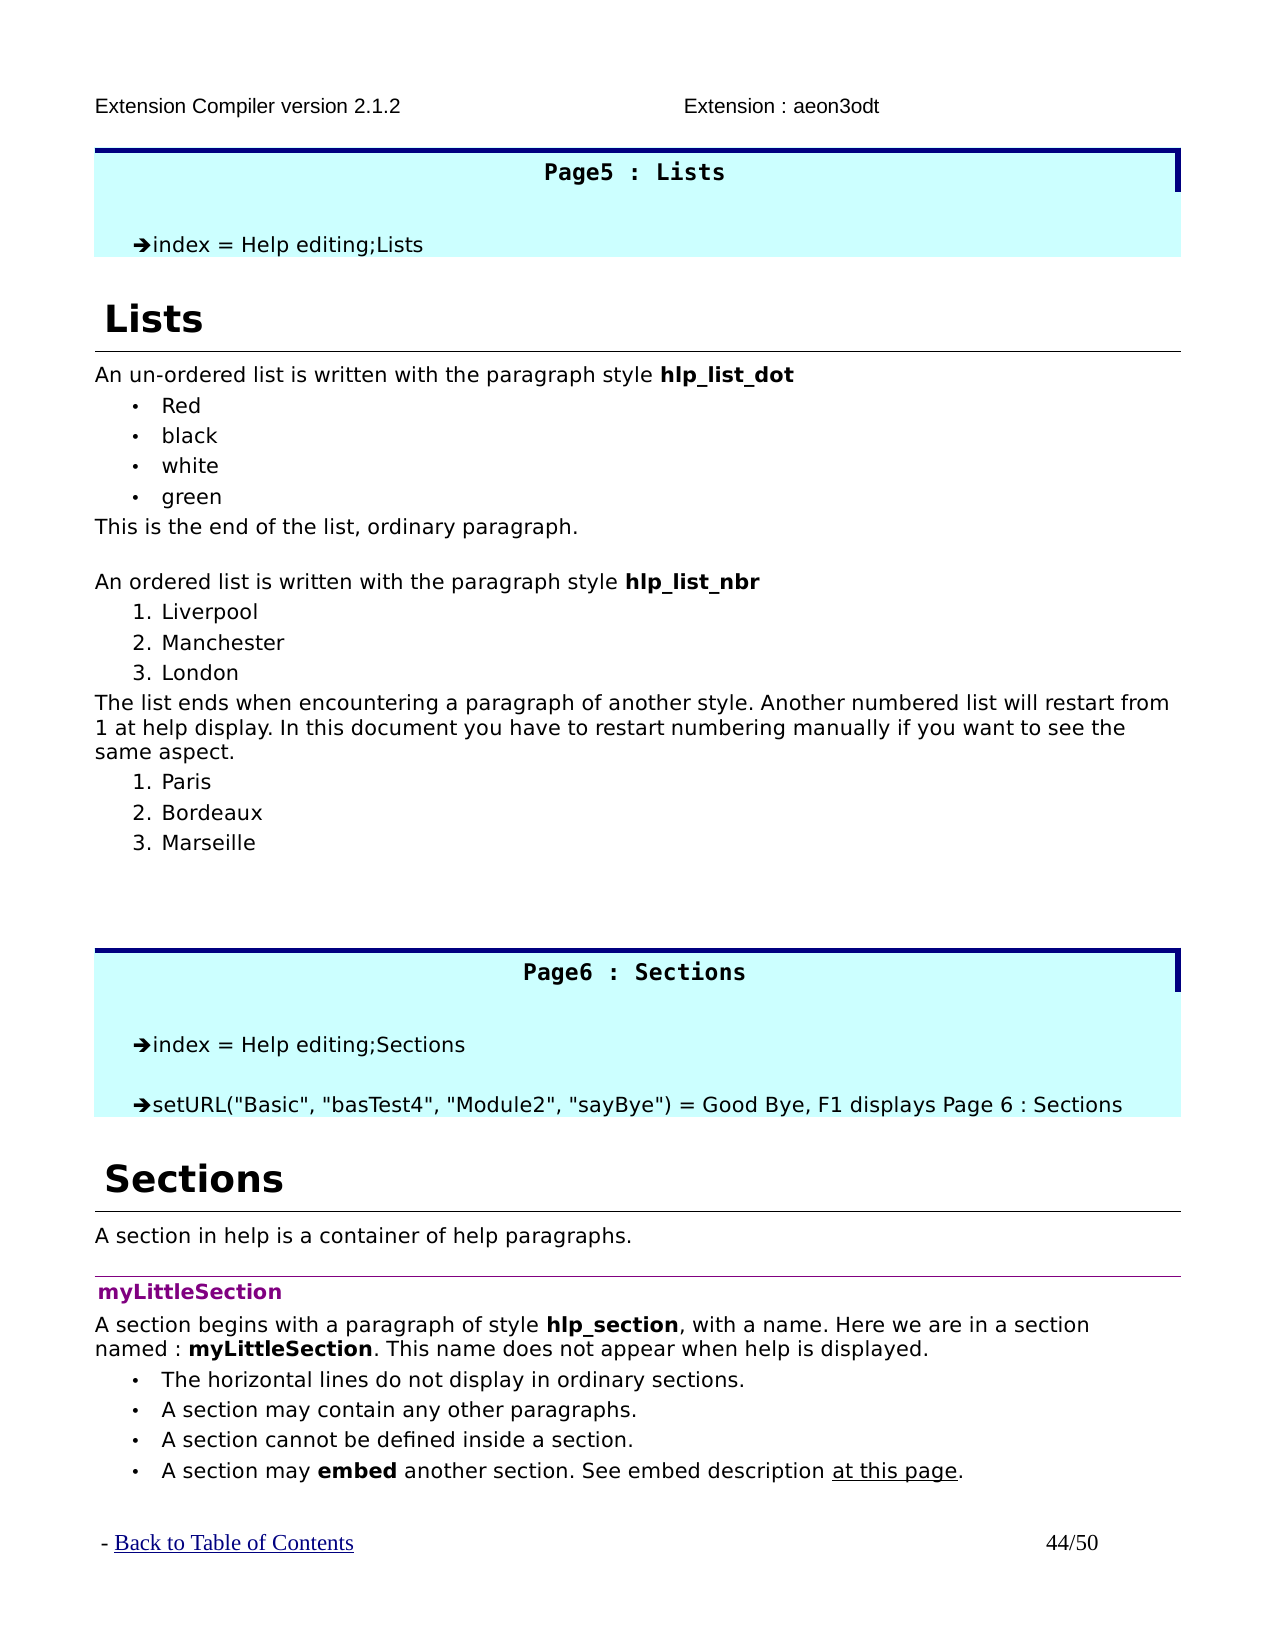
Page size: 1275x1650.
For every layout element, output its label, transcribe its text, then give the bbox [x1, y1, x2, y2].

list London [132, 661, 1181, 685]
list Liverpool [132, 600, 1181, 624]
list black [132, 424, 1181, 448]
list index = Help editing;Sections [94, 1033, 1181, 1057]
text An un-ordered list is written with the paragraph style hlp_list_dot [94, 363, 1181, 388]
list Paris [132, 770, 1181, 795]
text The list ends when encountering a paragraph of another style. Another numbered list will restart from 1 at help display. In this document you have to restart numbering manually if you want to see the same aspect. [94, 691, 1181, 764]
text Lists [94, 288, 1181, 351]
text Page5 : Lists [94, 149, 1175, 192]
text myLittleSection [94, 1277, 1181, 1307]
list Red [132, 394, 1181, 418]
list A section may embed another section. See embed description at this page. [132, 1459, 1181, 1483]
list A section may contain any other paragraphs. [132, 1398, 1181, 1422]
list A section cannot be defined inside a section. [132, 1428, 1181, 1453]
text Page6 : Sections [94, 949, 1175, 992]
list white [132, 454, 1181, 479]
text An ordered list is written with the paragraph style hlp_list_nbr [94, 545, 1181, 594]
text This is the end of the list, ordinary paragraph. [94, 515, 1181, 539]
list Marseille [132, 831, 1181, 855]
list green [132, 485, 1181, 509]
text A section begins with a paragraph of style hlp_section, with a name. Here we are in a section named : myLittleSection. This name does not appear when help is displayed. [94, 1313, 1181, 1362]
list Manchester [132, 630, 1181, 655]
list Bordeaux [132, 801, 1181, 825]
list setURL("Basic", "basTest4", "Module2", "sayBye") = Good Bye, F1 displays Page 6 : Sections [94, 1093, 1181, 1117]
list The horizontal lines do not display in ordinary sections. [132, 1368, 1181, 1392]
text Sections [94, 1148, 1181, 1211]
text A section in help is a container of help paragraphs. [94, 1223, 1181, 1248]
list index = Help editing;Lists [94, 233, 1181, 257]
